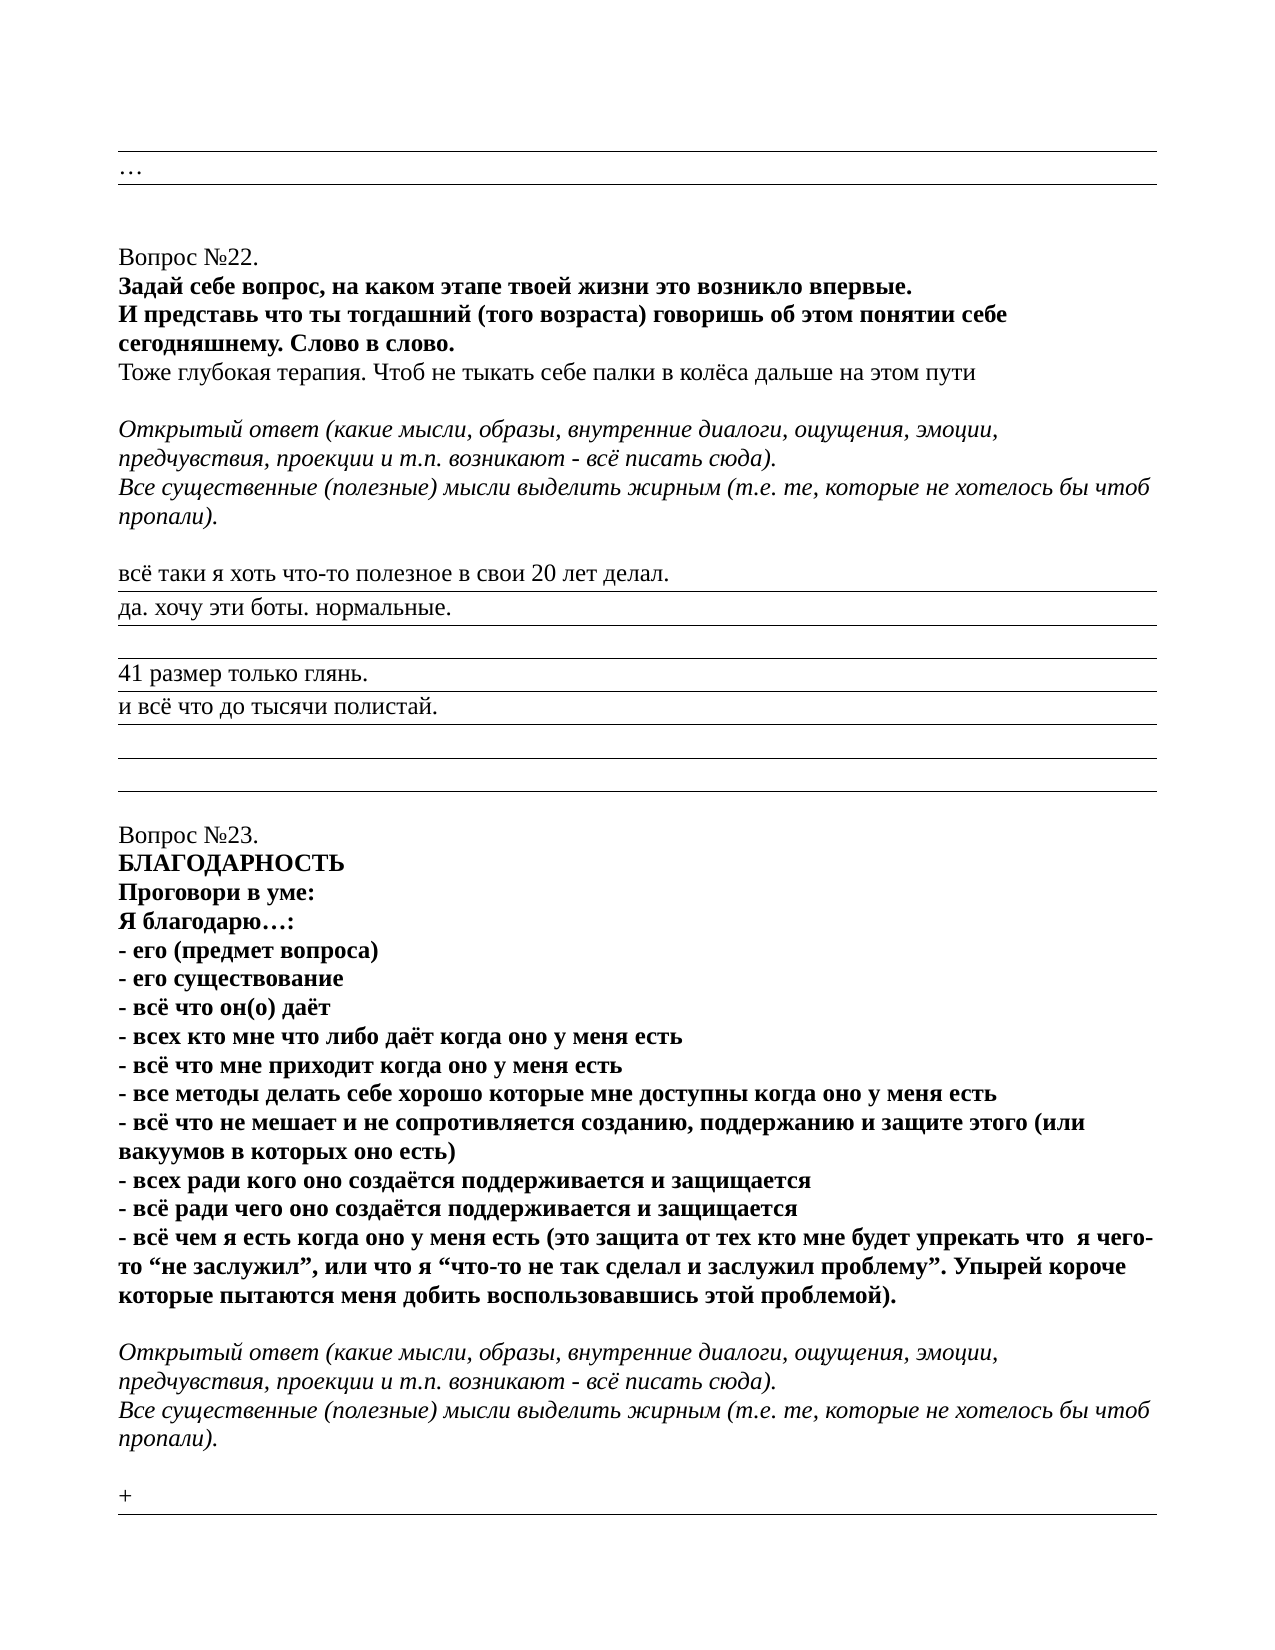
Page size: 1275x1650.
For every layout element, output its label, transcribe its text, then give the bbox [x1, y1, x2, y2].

text Вопрос №22. [118, 242, 1157, 271]
text и всё что до тысячи полистай. [118, 692, 1157, 724]
text - всех кто мне что либо даёт когда оно у меня есть [118, 1021, 1157, 1050]
text + [118, 1481, 1157, 1514]
text БЛАГОДАРНОСТЬ [118, 848, 1157, 877]
text Открытый ответ (какие мысли, образы, внутренние диалоги, ощущения, эмоции, предчувствия, проекции и т.п. возникают - всё писать сюда). [118, 1337, 1157, 1395]
text Задай себе вопрос, на каком этапе твоей жизни это возникло впервые. [118, 271, 1157, 299]
text 41 размер только глянь. [118, 659, 1157, 691]
text Я благодарю…: [118, 906, 1157, 935]
text Открытый ответ (какие мысли, образы, внутренние диалоги, ощущения, эмоции, предчувствия, проекции и т.п. возникают - всё писать сюда). [118, 414, 1157, 472]
text - его существование [118, 963, 1157, 992]
text … [118, 152, 1157, 184]
text Проговори в уме: [118, 877, 1157, 906]
text - все методы делать себе хорошо которые мне доступны когда оно у меня есть [118, 1078, 1157, 1107]
text - всё что мне приходит когда оно у меня есть [118, 1050, 1157, 1078]
text - его (предмет вопроса) [118, 935, 1157, 963]
text - всё что не мешает и не сопротивляется созданию, поддержанию и защите этого (или вакуумов в которых оно есть) [118, 1107, 1157, 1165]
text всё таки я хоть что-то полезное в свои 20 лет делал. [118, 558, 1157, 591]
text - всё чем я есть когда оно у меня есть (это защита от тех кто мне будет упрекать что я чего-то “не заслужил”, или что я “что-то не так сделал и заслужил проблему”. Упырей короче которые пытаются меня добить воспользовавшись этой проблемой). [118, 1222, 1157, 1308]
text да. хочу эти боты. нормальные. [118, 592, 1157, 625]
text Все существенные (полезные) мысли выделить жирным (т.е. те, которые не хотелось бы чтоб пропали). [118, 472, 1157, 529]
text - всё ради чего оно создаётся поддерживается и защищается [118, 1193, 1157, 1222]
text Вопрос №23. [118, 820, 1157, 848]
text - всё что он(о) даёт [118, 992, 1157, 1021]
text И представь что ты тогдашний (того возраста) говоришь об этом понятии себе сегодняшнему. Слово в слово. [118, 299, 1157, 357]
text - всех ради кого оно создаётся поддерживается и защищается [118, 1165, 1157, 1193]
text Все существенные (полезные) мысли выделить жирным (т.е. те, которые не хотелось бы чтоб пропали). [118, 1395, 1157, 1452]
text Тоже глубокая терапия. Чтоб не тыкать себе палки в колёса дальше на этом пути [118, 357, 1157, 386]
